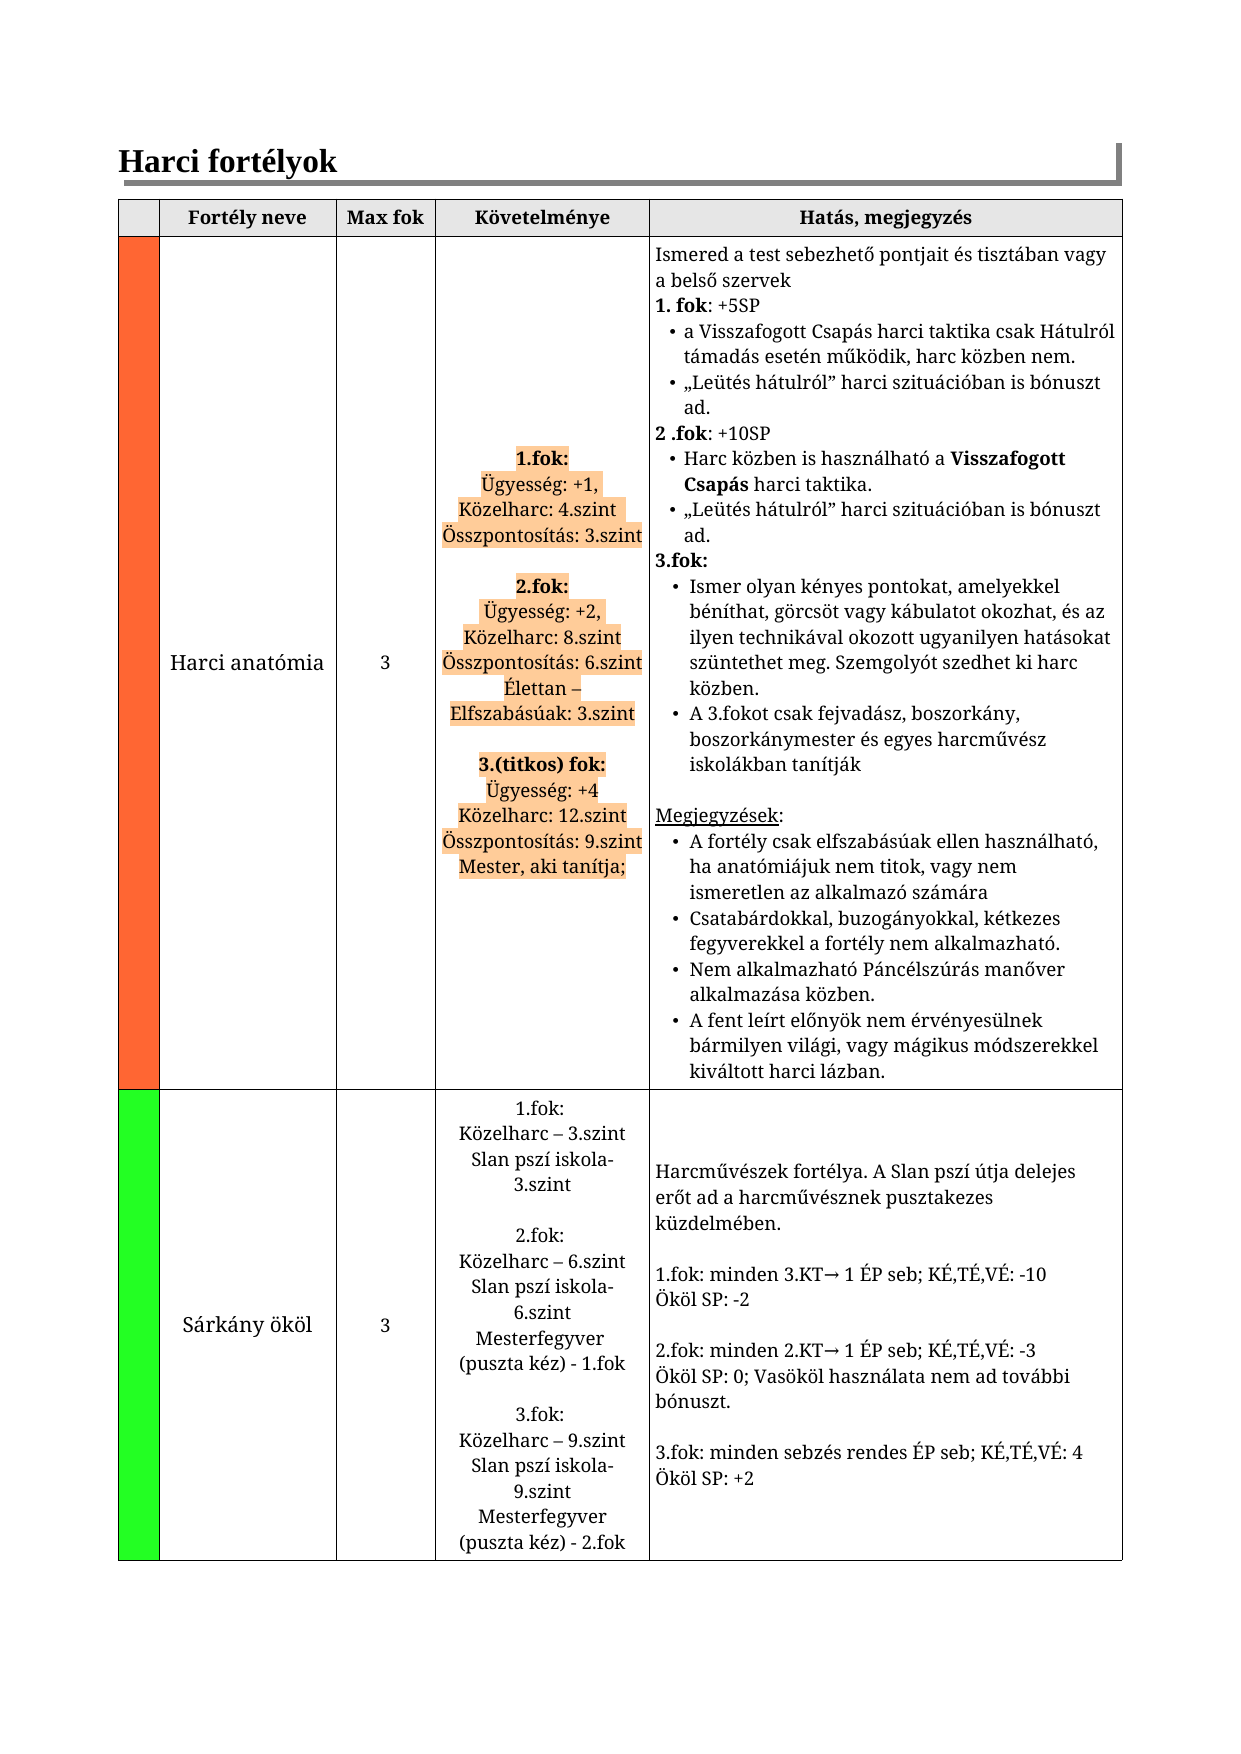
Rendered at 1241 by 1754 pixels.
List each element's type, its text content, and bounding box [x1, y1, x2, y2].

table_header Fortély neve [160, 200, 336, 236]
table_cell 3 [337, 237, 435, 1089]
table_cell Harci anatómia [160, 237, 336, 1089]
table_header Max fok [337, 200, 435, 236]
table_cell Harcművészek fortélya. A Slan pszí útja delejes erőt ad a harcművésznek pusztakezes küzdelmében. 1.fok: minden 3.KT→ 1 ÉP seb; KÉ,TÉ,VÉ: -10 Ököl SP: -2 2.fok: minden 2.KT→ 1 ÉP seb; KÉ,TÉ,VÉ: -3 Ököl SP: 0; Vasököl használata nem ad további bónuszt. 3.fok: minden sebzés rendes ÉP seb; KÉ,TÉ,VÉ: 4 Ököl SP: +2 [650, 1090, 1122, 1560]
table_cell 1.fok: Közelharc – 3.szint Slan pszí iskola- 3.szint 2.fok: Közelharc – 6.szint Slan pszí iskola- 6.szint Mesterfegyver (puszta kéz) - 1.fok 3.fok: Közelharc – 9.szint Slan pszí iskola- 9.szint Mesterfegyver (puszta kéz) - 2.fok [436, 1090, 649, 1560]
table_cell 1.fok: Ügyesség: +1, Közelharc: 4.szint Összpontosítás: 3.szint 2.fok: Ügyesség: +2, Közelharc: 8.szint Összpontosítás: 6.szint Élettan – Elfszabásúak: 3.szint 3.(titkos) fok: Ügyesség: +4 Közelharc: 12.szint Összpontosítás: 9.szint Mester, aki tanítja; [436, 237, 649, 1089]
table_cell Ismered a test sebezhető pontjait és tisztában vagy a belső szervek 1. fok: +5SP a Visszafogott Csapás harci taktika csak Hátulról támadás esetén működik, harc közben nem. „Leütés hátulról” harci szituációban is bónuszt ad. 2 .fok: +10SP Harc közben is használható a Visszafogott Csapás harci taktika. „Leütés hátulról” harci szituációban is bónuszt ad. 3.fok: Ismer olyan kényes pontokat, amelyekkel béníthat, görcsöt vagy kábulatot okozhat, és az ilyen technikával okozott ugyanilyen hatásokat szüntethet meg. Szemgolyót szedhet ki harc közben. A 3.fokot csak fejvadász, boszorkány, boszorkánymester és egyes harcművész iskolákban tanítják Megjegyzések: A fortély csak elfszabásúak ellen használható, ha anatómiájuk nem titok, vagy nem ismeretlen az alkalmazó számára Csatabárdokkal, buzogányokkal, kétkezes fegyverekkel a fortély nem alkalmazható. Nem alkalmazható Páncélszúrás manőver alkalmazása közben. A fent leírt előnyök nem érvényesülnek bármilyen világi, vagy mágikus módszerekkel kiváltott harci lázban. [650, 237, 1122, 1089]
table_cell Sárkány ököl [160, 1090, 336, 1560]
table_header [119, 200, 159, 236]
table_header Hatás, megjegyzés [650, 200, 1122, 236]
table_cell [119, 1090, 159, 1560]
table_cell [119, 237, 159, 1089]
subtitle Harci fortélyok [118, 143, 1116, 180]
table_cell 3 [337, 1090, 435, 1560]
table_header Követelménye [436, 200, 649, 236]
